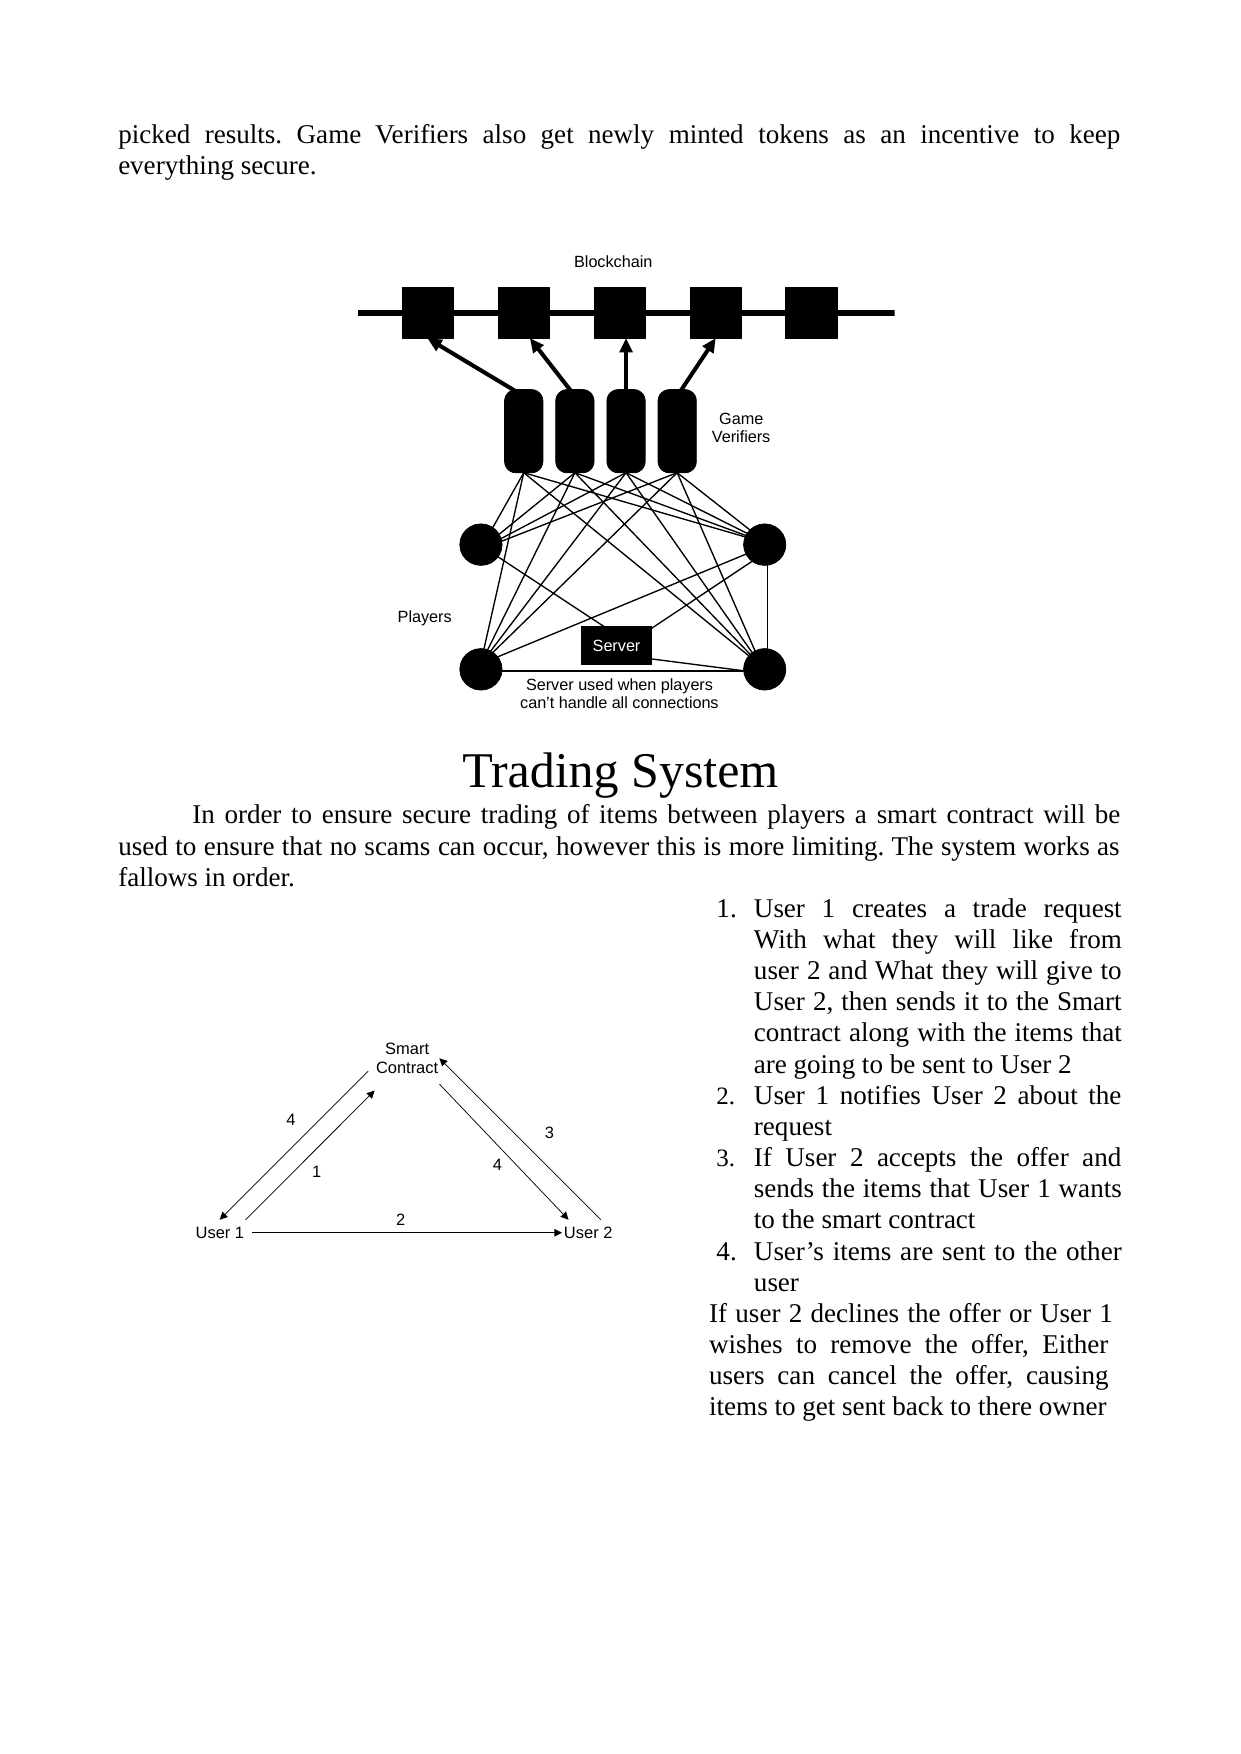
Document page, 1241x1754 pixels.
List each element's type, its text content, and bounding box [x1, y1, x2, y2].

list User 1 notifies User 2 about the request [453, 1079, 520, 1141]
list User 1 notifies User 2 about the request [300, 1080, 366, 1141]
text Trading System [118, 741, 1122, 798]
text picked results. Game Verifiers also get newly minted tokens as an incentive to keep everything secure. [118, 118, 1122, 180]
list User’s items are sent to the other user [156, 1234, 1122, 1297]
text If user 2 declines the offer or User 1 wishes to remove the offer, Either users can cancel the offer, causing items to get sent back to there owner [118, 1297, 1122, 1421]
list User 1 creates a trade request With what they will like from user 2 and What they will give to User 2, then sends it to the Smart contract along with the items that are going to be sent to User 2 [156, 892, 1122, 1079]
list User 1 notifies User 2 about the request [462, 1079, 1122, 1141]
list User 1 notifies User 2 about the request [156, 1079, 358, 1141]
text In order to ensure secure trading of items between players a smart contract will be used to ensure that no scams can occur, however this is more limiting. The system works as fallows in order. [118, 798, 1122, 892]
list User 1 notifies User 2 about the request [326, 1097, 492, 1141]
list If User 2 accepts the offer and sends the items that User 1 wants to the smart contract [156, 1141, 1122, 1234]
